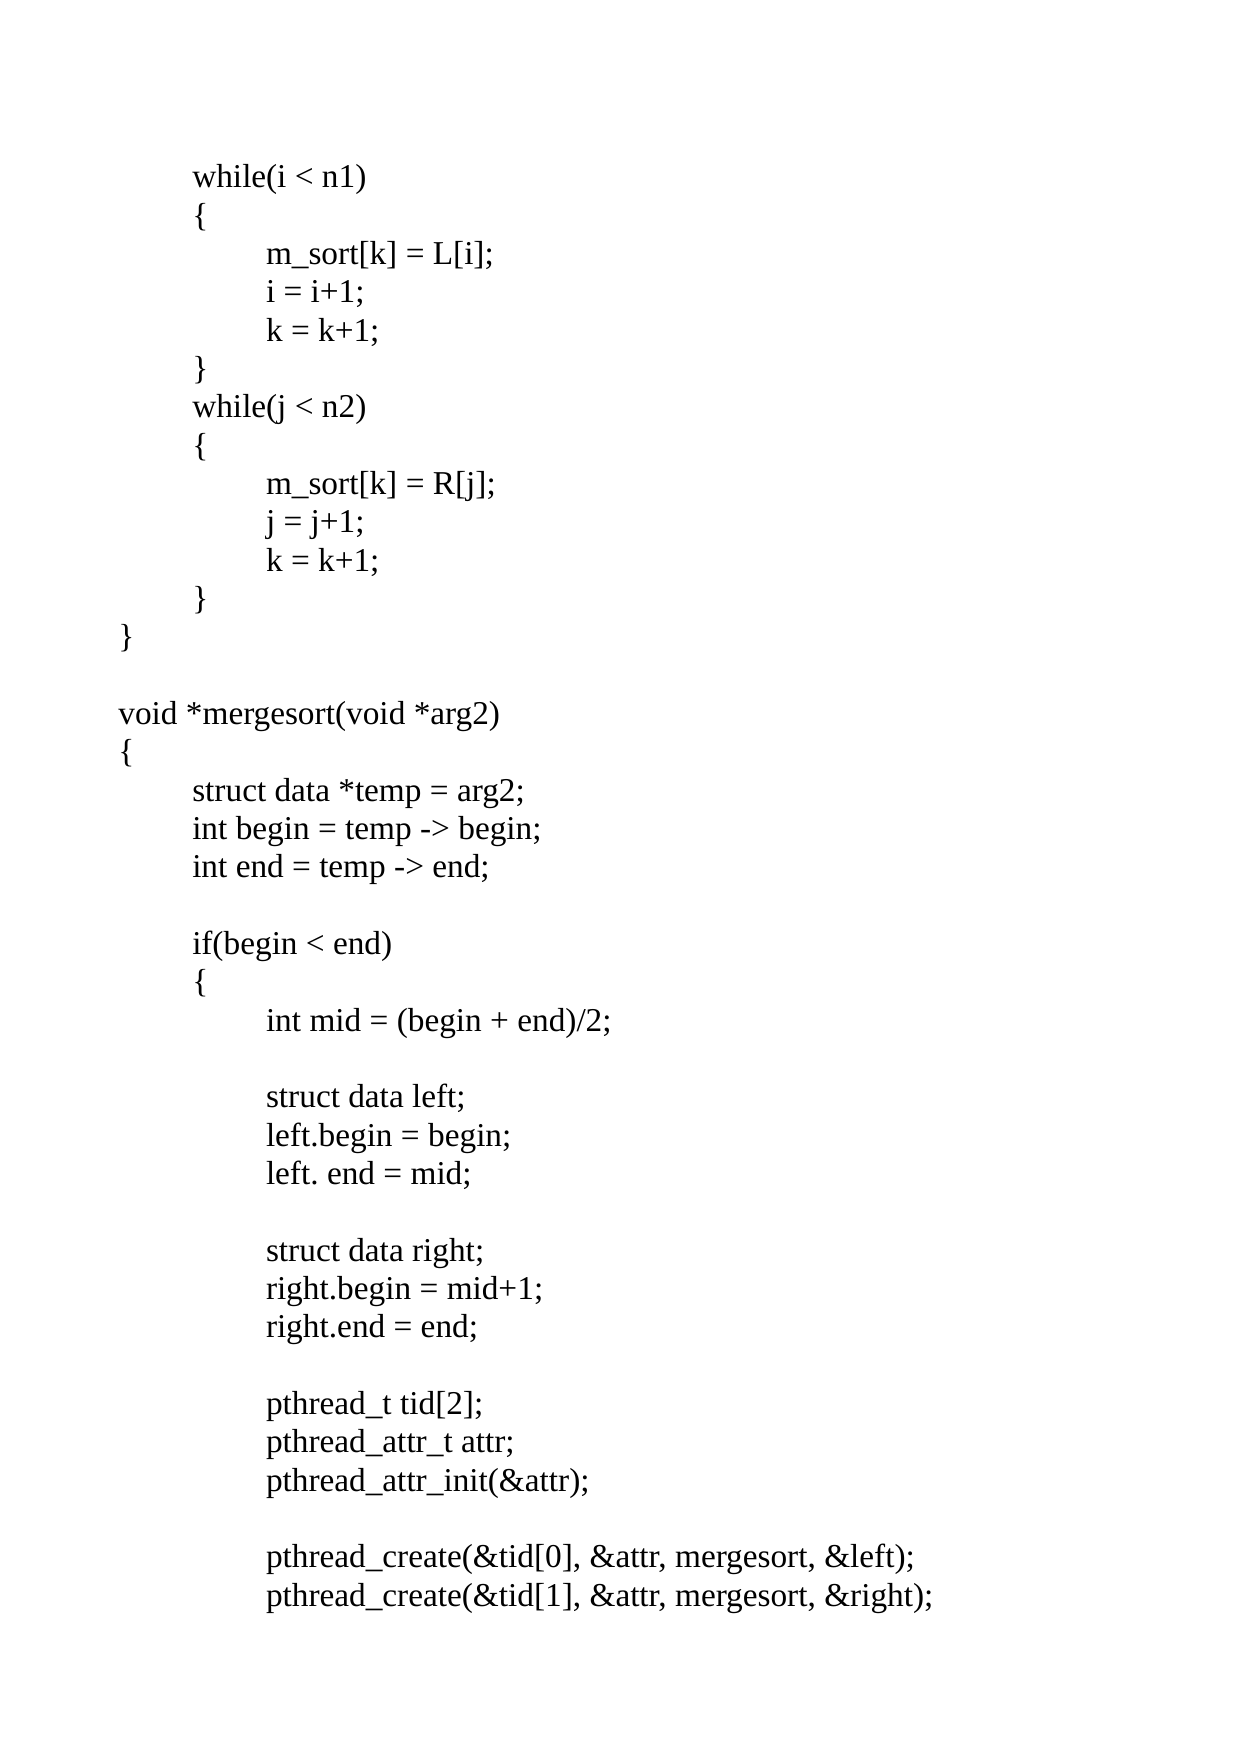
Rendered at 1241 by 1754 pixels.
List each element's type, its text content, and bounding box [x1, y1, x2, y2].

text left. end = mid; [118, 1153, 1122, 1191]
text { [118, 731, 1122, 770]
text j = j+1; [118, 501, 1122, 540]
text struct data left; [118, 1076, 1122, 1115]
text struct data *temp = arg2; [118, 770, 1122, 808]
text } [118, 616, 1122, 655]
text while(i < n1) [118, 156, 1122, 195]
text pthread_attr_init(&attr); [118, 1460, 1122, 1498]
text int mid = (begin + end)/2; [118, 1000, 1122, 1038]
text struct data right; [118, 1230, 1122, 1268]
text m_sort[k] = L[i]; [118, 233, 1122, 271]
text { [118, 195, 1122, 233]
text pthread_create(&tid[0], &attr, mergesort, &left); [118, 1536, 1122, 1575]
text k = k+1; [118, 310, 1122, 348]
text { [118, 425, 1122, 463]
text k = k+1; [118, 540, 1122, 578]
text right.end = end; [118, 1306, 1122, 1345]
text pthread_create(&tid[1], &attr, mergesort, &right); [118, 1575, 1122, 1613]
text void *mergesort(void *arg2) [118, 693, 1122, 731]
text left.begin = begin; [118, 1115, 1122, 1153]
text if(begin < end) [118, 923, 1122, 961]
text while(j < n2) [118, 386, 1122, 425]
text i = i+1; [118, 271, 1122, 310]
text pthread_t tid[2]; [118, 1383, 1122, 1421]
text } [118, 348, 1122, 386]
text pthread_attr_t attr; [118, 1421, 1122, 1460]
text m_sort[k] = R[j]; [118, 463, 1122, 501]
text { [118, 961, 1122, 1000]
text right.begin = mid+1; [118, 1268, 1122, 1306]
text int begin = temp -> begin; [118, 808, 1122, 846]
text } [118, 578, 1122, 616]
text int end = temp -> end; [118, 846, 1122, 885]
